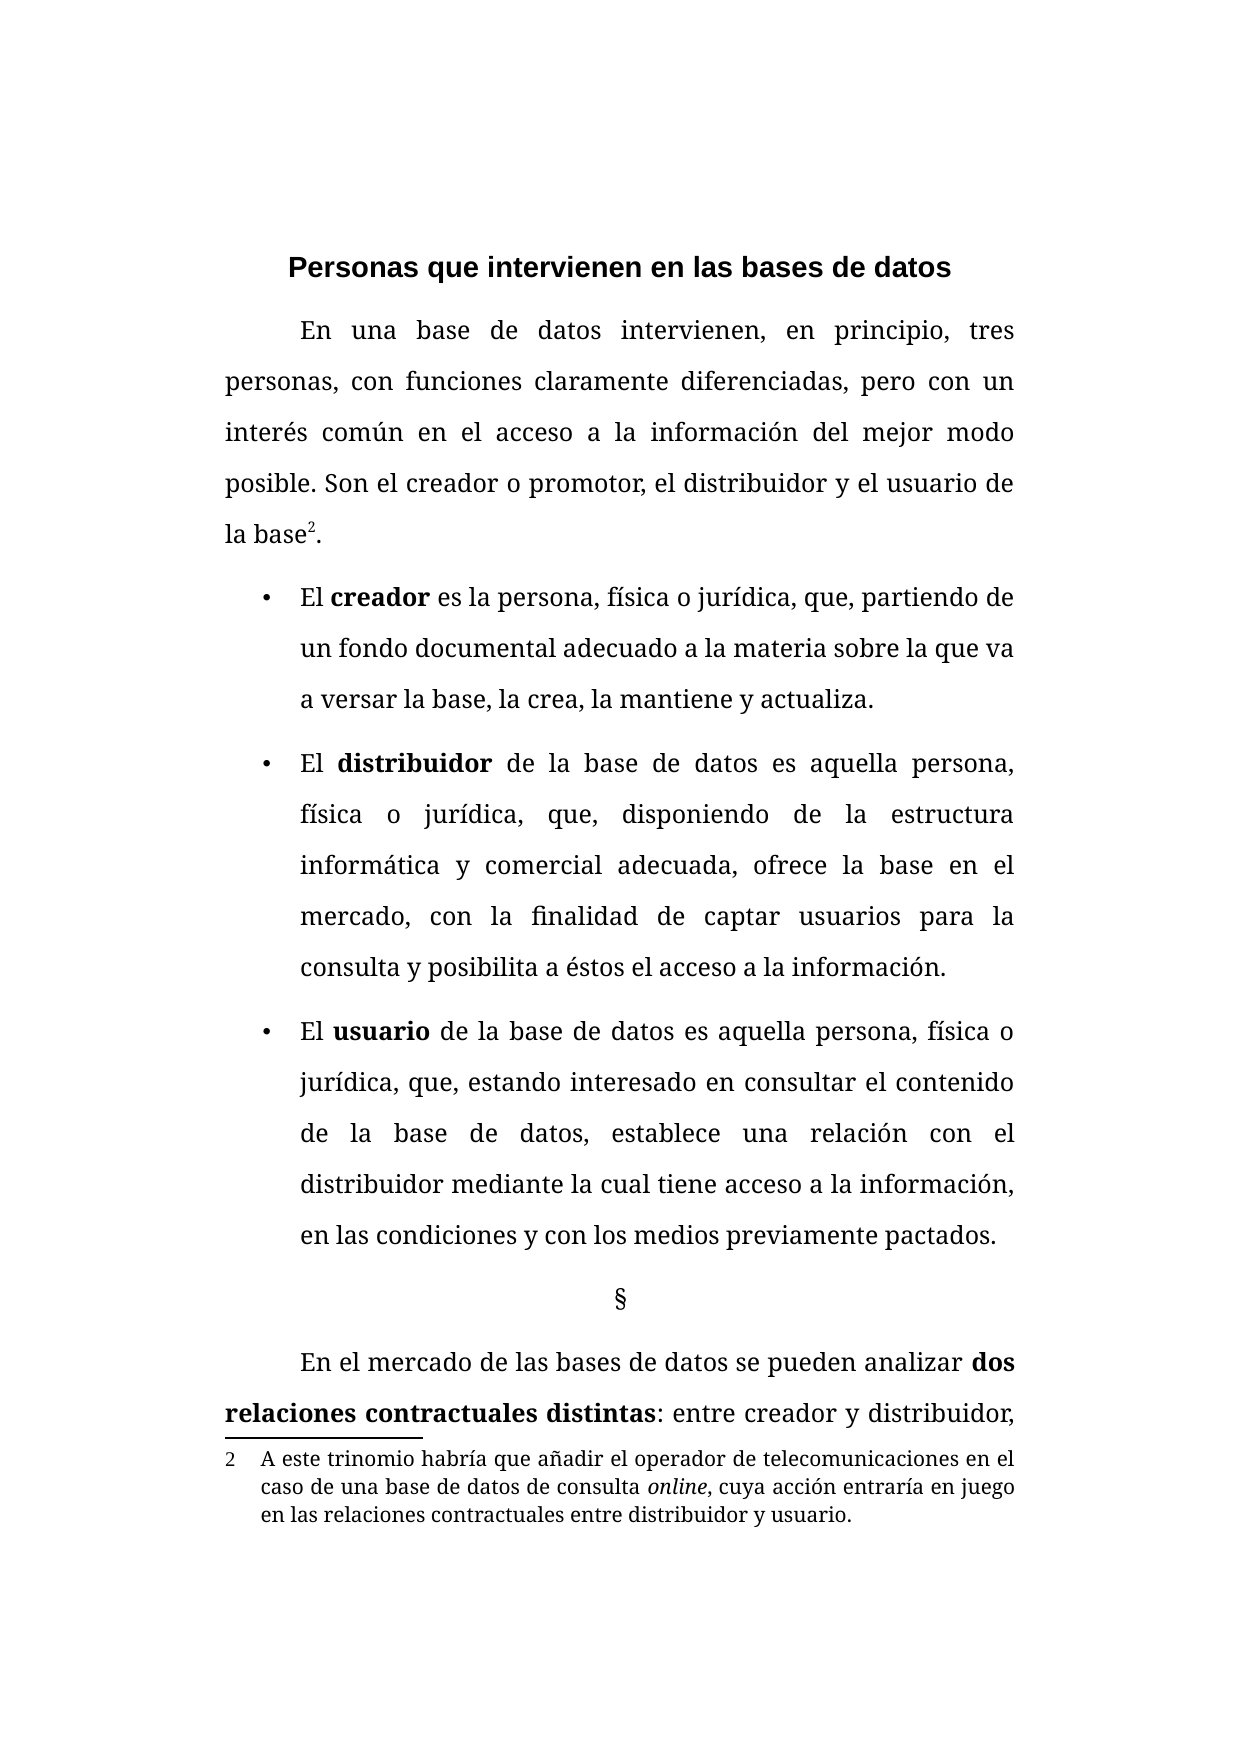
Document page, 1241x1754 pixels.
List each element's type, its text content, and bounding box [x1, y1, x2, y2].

list El usuario de la base de datos es aquella persona, física o jurídica, que, estando interesado en consultar el contenido de la base de datos, establece una relación con el distribuidor mediante la cual tiene acceso a la información, en las condiciones y con los medios previamente pactados. [262, 1013, 1015, 1251]
text A este trinomio habría que añadir el operador de telecomunicaciones en el caso de una base de datos de consulta online, cuya acción entraría en juego en las relaciones contractuales entre distribuidor y usuario. [225, 1444, 1015, 1529]
text En el mercado de las bases de datos se pueden analizar dos relaciones contractuales distintas: entre creador y distribuidor, [225, 1344, 1015, 1429]
list El distribuidor de la base de datos es aquella persona, física o jurídica, que, disponiendo de la estructura informática y comercial adecuada, ofrece la base en el mercado, con la finalidad de captar usuarios para la consulta y posibilita a éstos el acceso a la información. [262, 746, 1015, 984]
text § [225, 1281, 1015, 1315]
text Personas que intervienen en las bases de datos [225, 250, 1015, 283]
text En una base de datos intervienen, en principio, tres personas, con funciones claramente diferenciadas, pero con un interés común en el acceso a la información del mejor modo posible. Son el creador o promotor, el distribuidor y el usuario de la base. [225, 312, 1015, 551]
list El creador es la persona, física o jurídica, que, partiendo de un fondo documental adecuado a la materia sobre la que va a versar la base, la crea, la mantiene y actualiza. [262, 580, 1015, 716]
